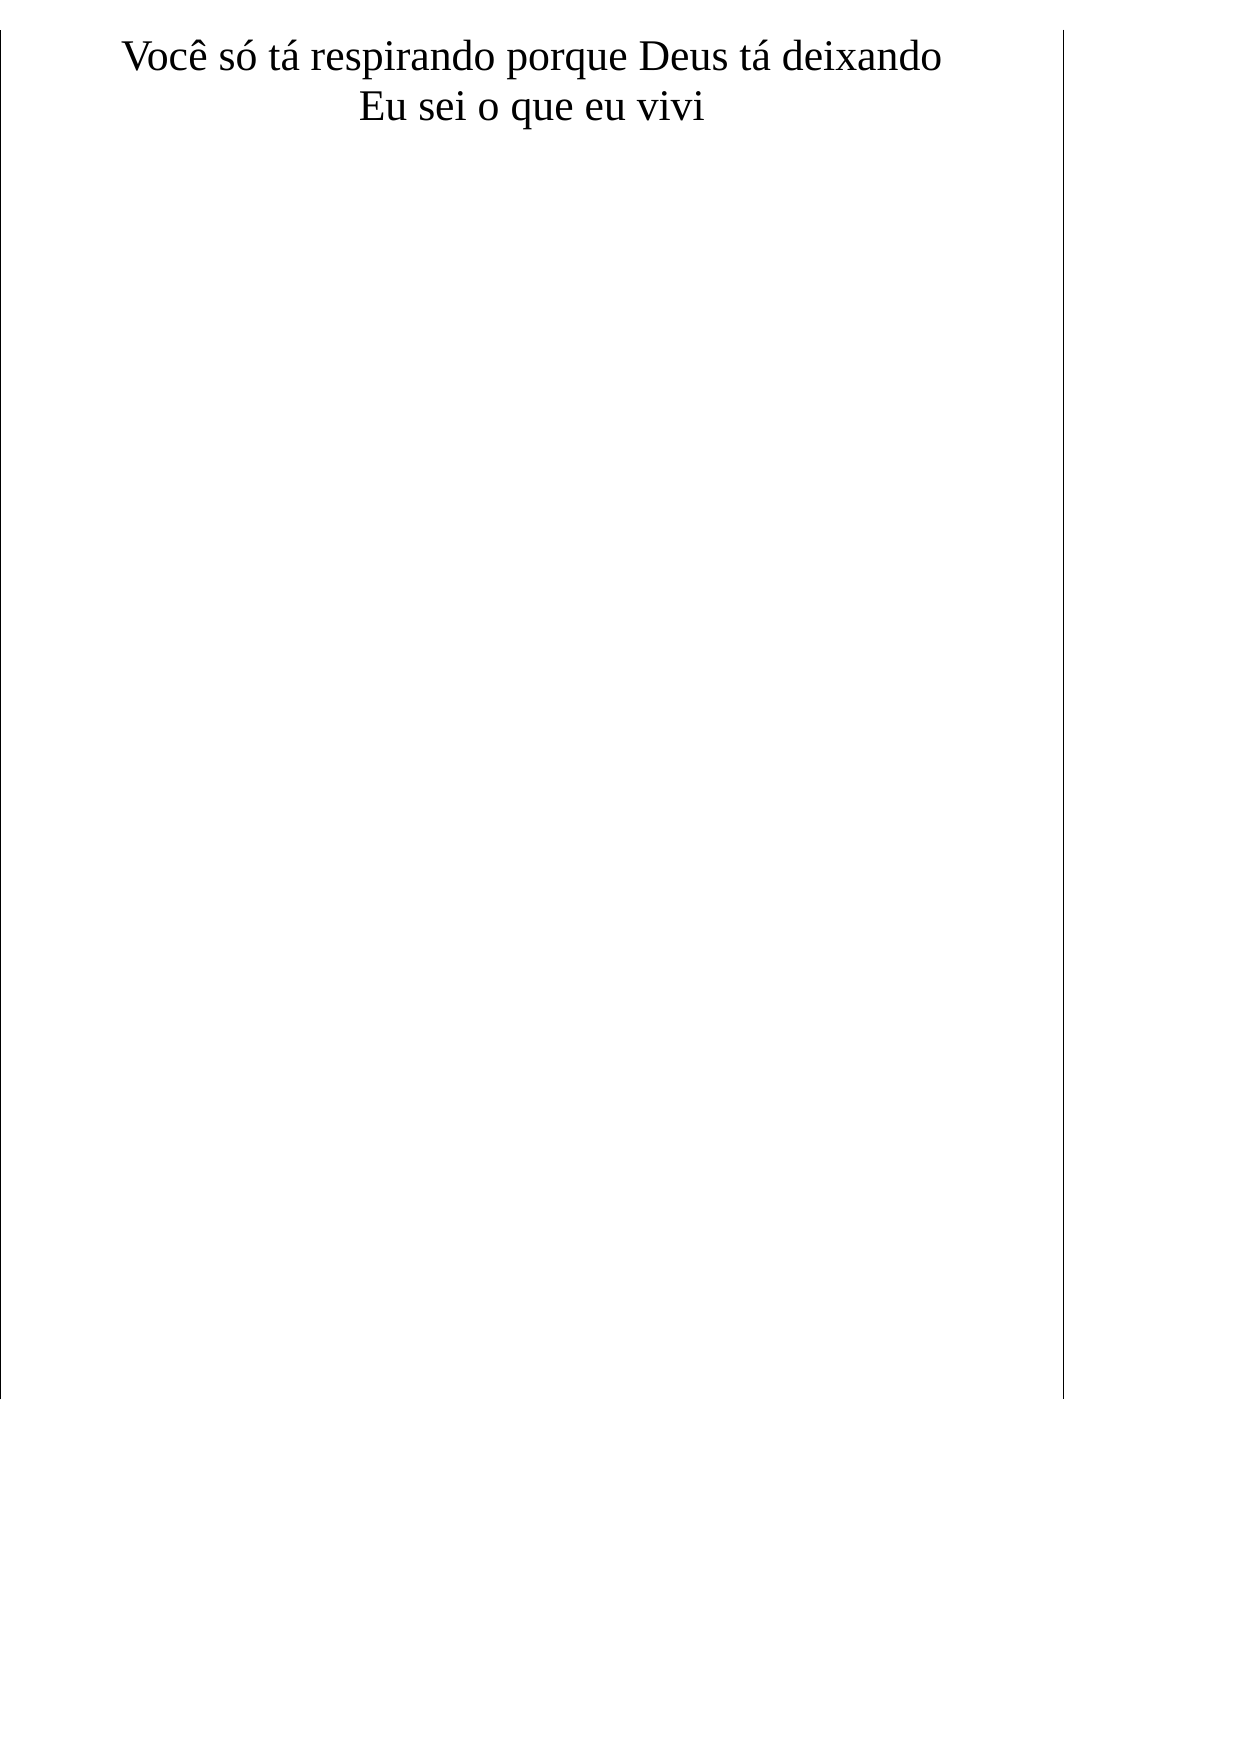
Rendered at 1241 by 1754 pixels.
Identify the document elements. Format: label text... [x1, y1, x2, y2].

text Você só tá respirando porque Deus tá deixando [29, 29, 1033, 80]
text Eu sei o que eu vivi [29, 80, 1033, 130]
